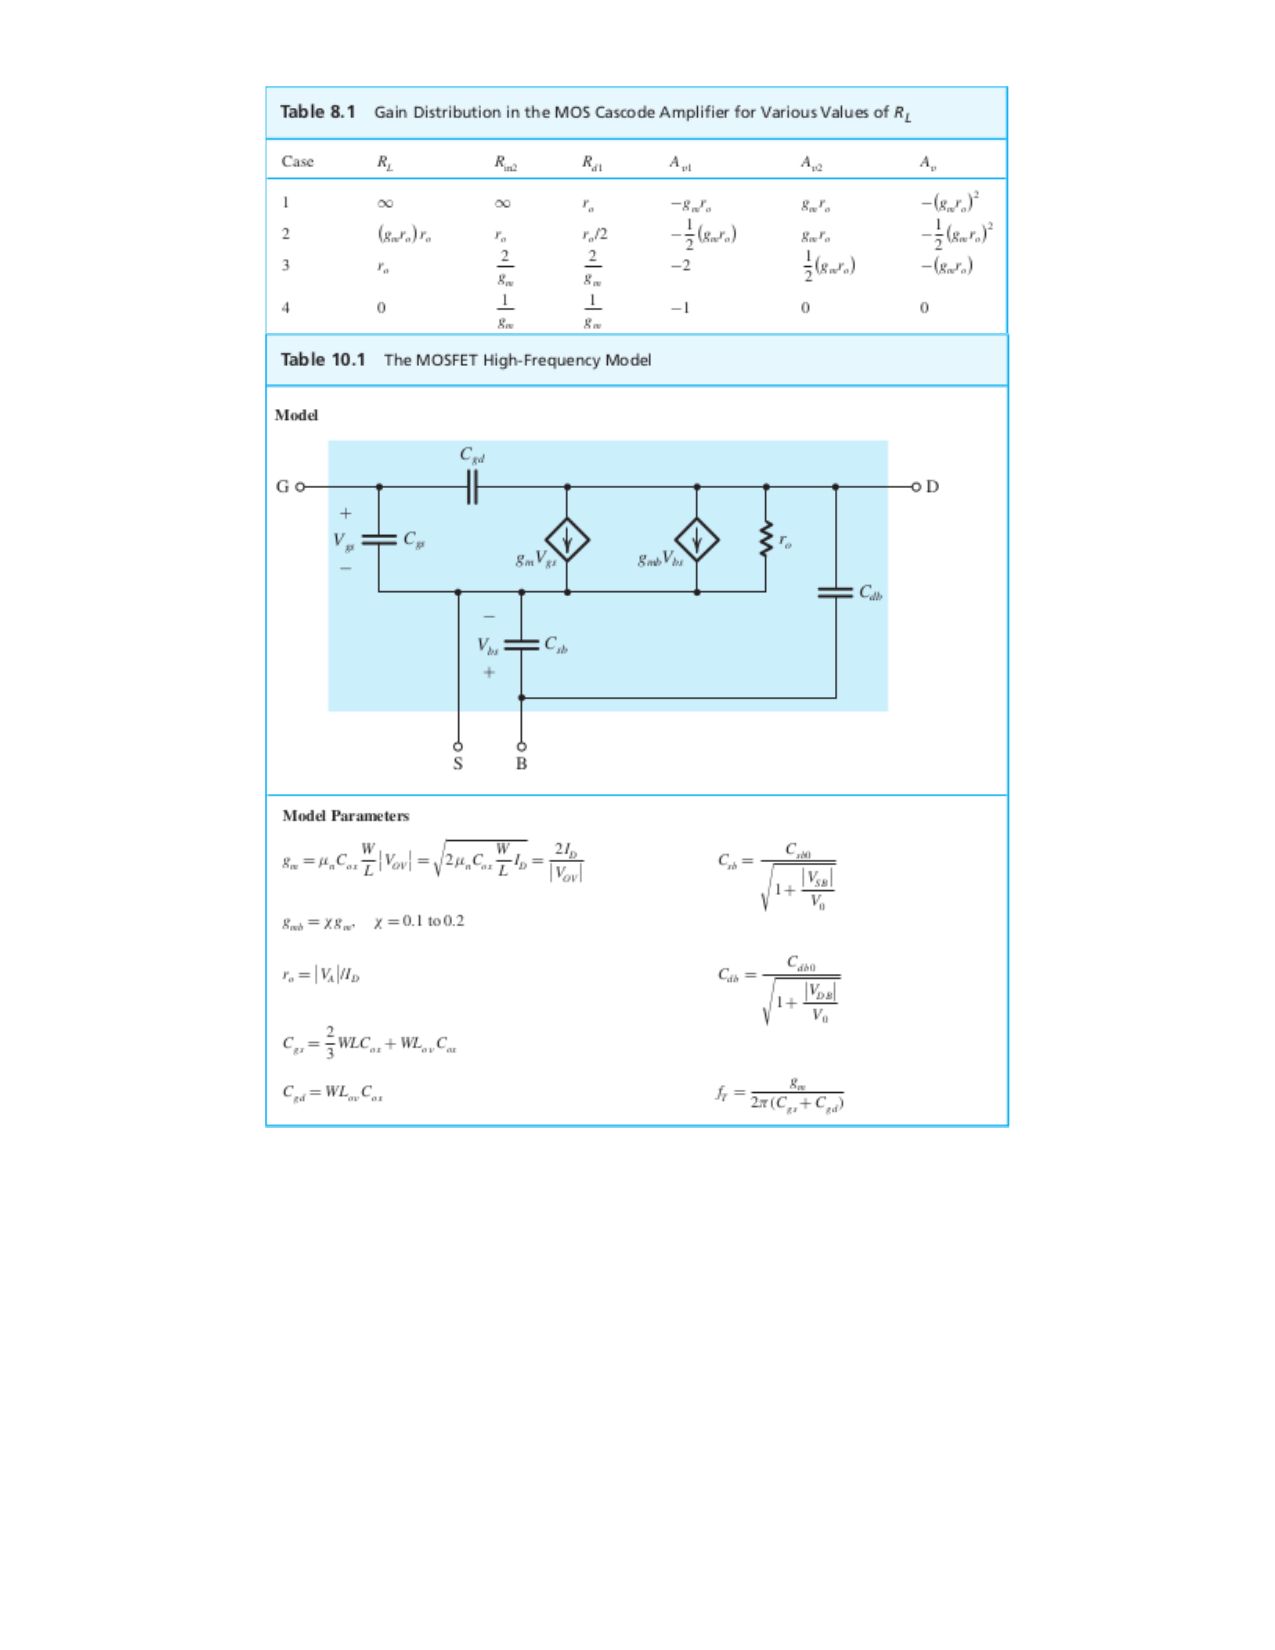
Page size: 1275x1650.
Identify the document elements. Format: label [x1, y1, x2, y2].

picture [265, 86, 1011, 1128]
